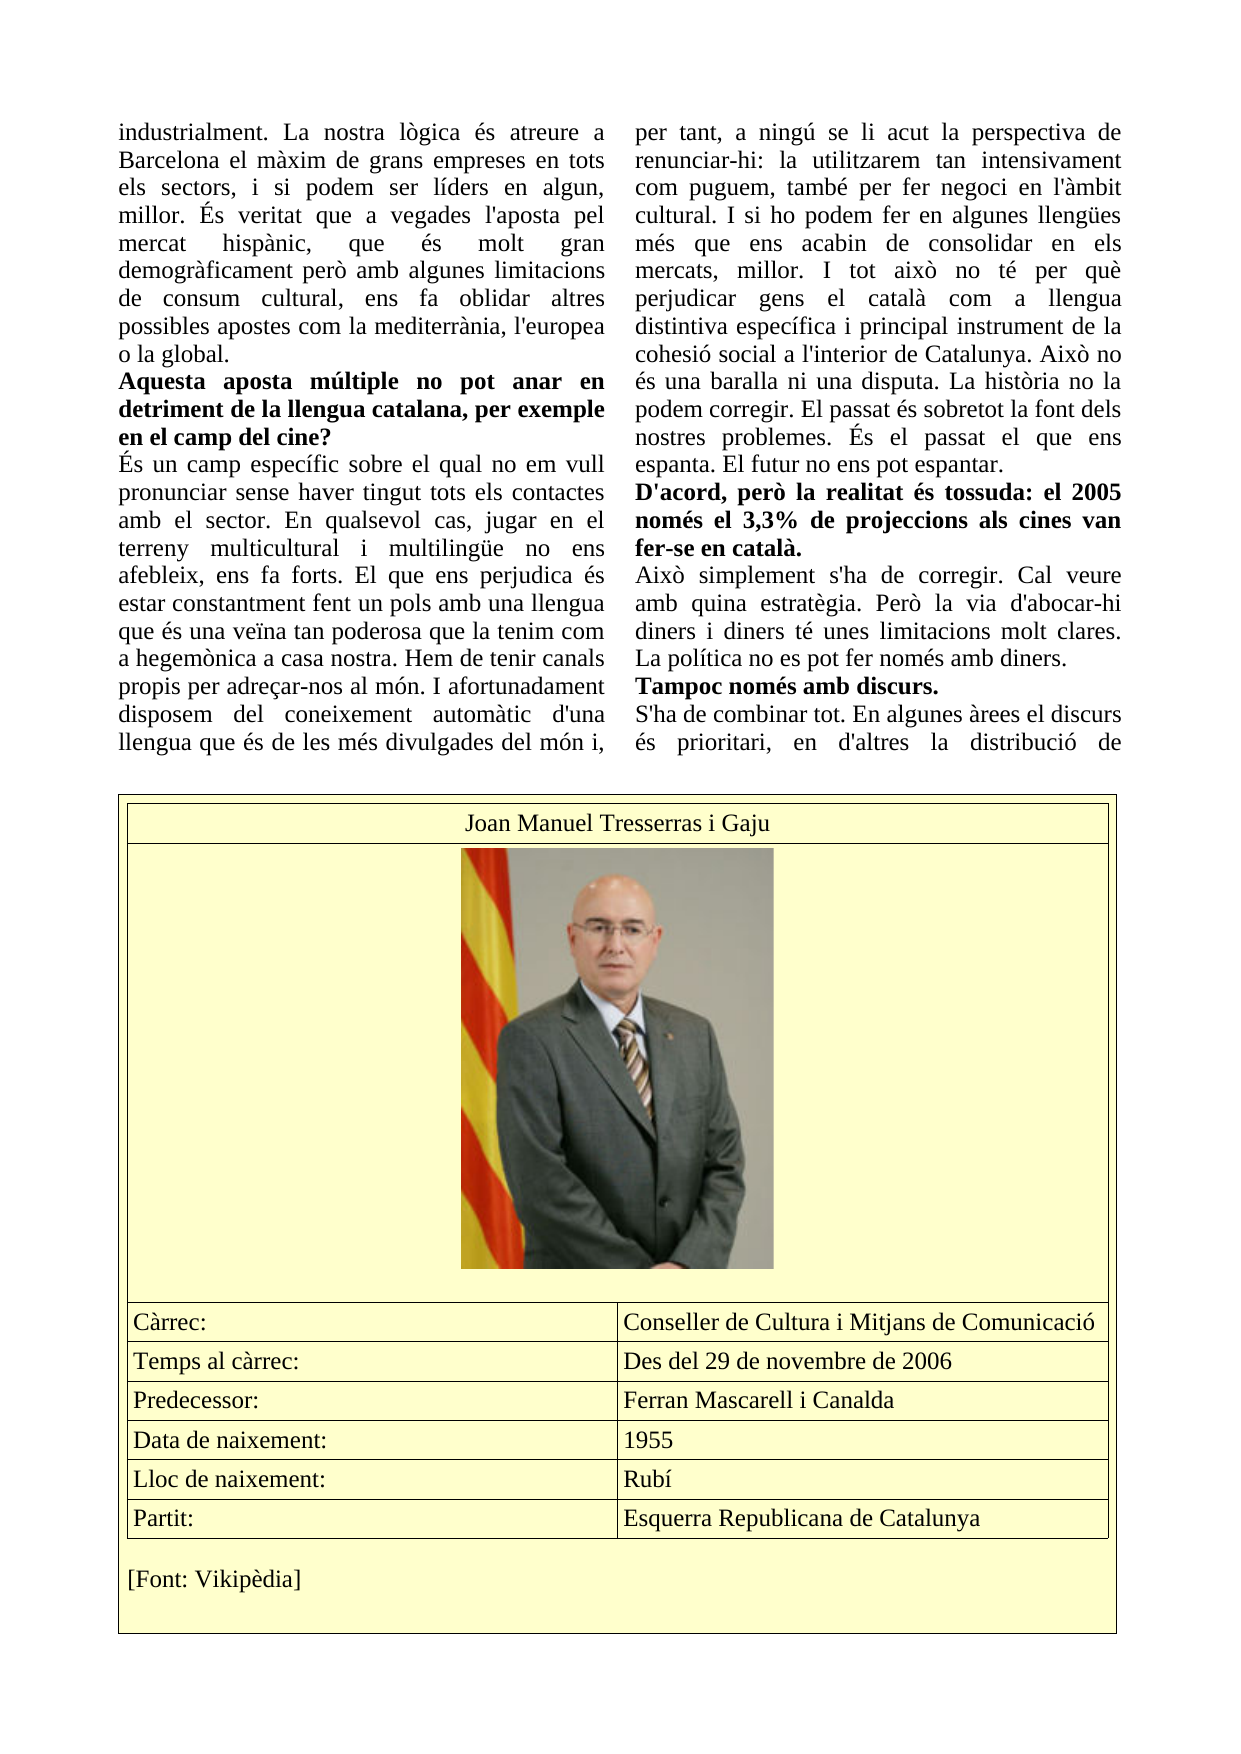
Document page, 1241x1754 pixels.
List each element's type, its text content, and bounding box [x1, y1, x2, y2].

text S'ha de combinar tot. En algunes àrees el discurs és prioritari, en d'altres la distribució de [635, 700, 1122, 755]
table_cell Des del 29 de novembre de 2006 [618, 1342, 1108, 1381]
text D'acord, però la realitat és tossuda: el 2005 només el 3,3% de projeccions als cines van fer-se en català. [635, 478, 1122, 561]
table_cell Rubí [618, 1460, 1108, 1498]
table_cell Conseller de Cultura i Mitjans de Comunicació [618, 1303, 1108, 1341]
table_cell Temps al càrrec: [128, 1342, 617, 1381]
table_cell Ferran Mascarell i Canalda [618, 1382, 1108, 1420]
table_cell Lloc de naixement: [128, 1460, 617, 1498]
text per tant, a ningú se li acut la perspectiva de renunciar-hi: la utilitzarem tan intensivament com puguem, també per fer negoci en l'àmbit cultural. I si ho podem fer en algunes llengües més que ens acabin de consolidar en els mercats, millor. I tot això no té per què perjudicar gens el català com a llengua distintiva específica i principal instrument de la cohesió social a l'interior de Catalunya. Això no és una baralla ni una disputa. La història no la podem corregir. El passat és sobretot la font dels nostres problemes. És el passat el que ens espanta. El futur no ens pot espantar. [635, 118, 1122, 478]
table_cell Càrrec: [128, 1303, 617, 1341]
picture [461, 848, 774, 1269]
table_cell Partit: [128, 1500, 617, 1538]
text És un camp específic sobre el qual no em vull pronunciar sense haver tingut tots els contactes amb el sector. En qualsevol cas, jugar en el terreny multicultural i multilingüe no ens afebleix, ens fa forts. El que ens perjudica és estar constantment fent un pols amb una llengua que és una veïna tan poderosa que la tenim com a hegemònica a casa nostra. Hem de tenir canals propis per adreçar-nos al món. I afortunadament disposem del coneixement automàtic d'una llengua que és de les més divulgades del món i, [118, 451, 605, 755]
table_cell Esquerra Republicana de Catalunya [618, 1500, 1108, 1538]
table_cell 1955 [618, 1421, 1108, 1459]
text industrialment. La nostra lògica és atreure a Barcelona el màxim de grans empreses en tots els sectors, i si podem ser líders en algun, millor. És veritat que a vegades l'aposta pel mercat hispànic, que és molt gran demogràficament però amb algunes limitacions de consum cultural, ens fa oblidar altres possibles apostes com la mediterrània, l'europea o la global. [118, 118, 605, 367]
text [Font: Vikipèdia] [127, 1566, 1108, 1593]
table_cell Data de naixement: [128, 1421, 617, 1459]
text Això simplement s'ha de corregir. Cal veure amb quina estratègia. Però la via d'abocar-hi diners i diners té unes limitacions molt clares. La política no es pot fer només amb diners. [635, 561, 1122, 672]
table_cell Predecessor: [128, 1382, 617, 1420]
text Tampoc només amb discurs. [635, 672, 1122, 700]
table_header Joan Manuel Tresserras i Gaju [128, 804, 1108, 842]
table_cell [128, 844, 1108, 1302]
text Aquesta aposta múltiple no pot anar en detriment de la llengua catalana, per exemple en el camp del cine? [118, 367, 605, 451]
